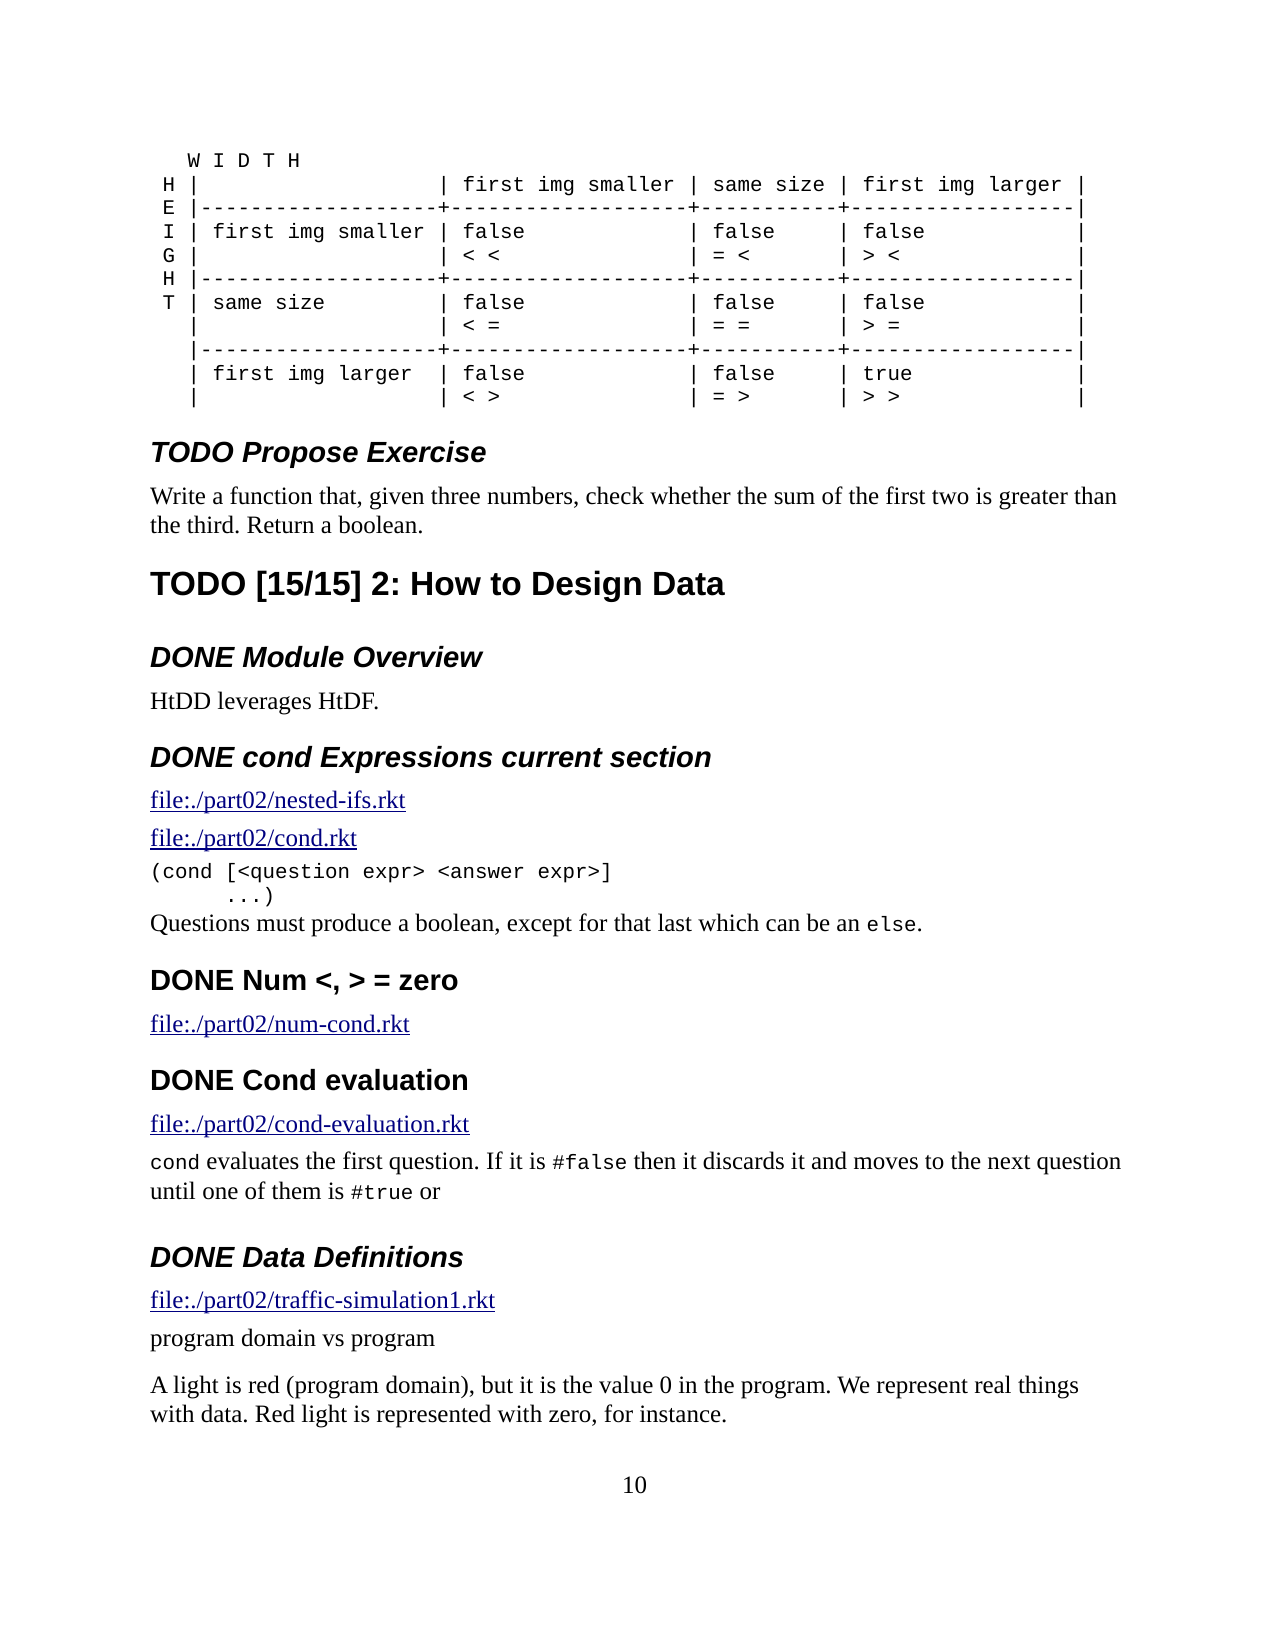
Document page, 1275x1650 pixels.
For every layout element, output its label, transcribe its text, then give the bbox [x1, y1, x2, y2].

subtitle TODO Propose Exercise [150, 435, 1125, 469]
text ...) [150, 885, 1125, 908]
text I | first img smaller | false | false | false | [150, 221, 1125, 244]
text file:./part02/cond-evaluation.rkt [150, 1109, 1125, 1137]
subtitle TODO [15/15] 2: How to Design Data [150, 564, 1125, 602]
subtitle DONE Cond evaluation [150, 1063, 1125, 1096]
subtitle DONE Num <, > = zero [150, 963, 1125, 996]
text G | | < < | = < | > < | [150, 244, 1125, 268]
text E |-------------------+-------------------+-----------+------------------| [150, 197, 1125, 221]
text HtDD leverages HtDF. [150, 686, 1125, 714]
text T | same size | false | false | false | [150, 292, 1125, 316]
text program domain vs program [150, 1323, 1125, 1352]
text H | | first img smaller | same size | first img larger | [150, 174, 1125, 197]
text Write a function that, given three numbers, check whether the sum of the first two is greater than the third. Return a boolean. [150, 481, 1125, 539]
text | | < = | = = | > = | [150, 316, 1125, 339]
subtitle DONE Module Overview [150, 640, 1125, 673]
subtitle DONE Data Definitions [150, 1239, 1125, 1273]
text file:./part02/traffic-simulation1.rkt [150, 1286, 1125, 1314]
text file:./part02/nested-ifs.rkt [150, 786, 1125, 814]
text file:./part02/cond.rkt [150, 823, 1125, 852]
text W I D T H [150, 150, 1125, 174]
text | first img larger | false | false | true | [150, 363, 1125, 386]
text cond evaluates the first question. If it is #false then it discards it and moves to the next question until one of them is #true or [150, 1146, 1125, 1206]
text |-------------------+-------------------+-----------+------------------| [150, 339, 1125, 363]
text Questions must produce a boolean, except for that last which can be an else. [150, 908, 1125, 938]
text (cond [<question expr> <answer expr>] [150, 861, 1125, 885]
subtitle DONE cond Expressions current section [150, 739, 1125, 773]
text | | < > | = > | > > | [150, 386, 1125, 410]
text H |-------------------+-------------------+-----------+------------------| [150, 268, 1125, 292]
text A light is red (program domain), but it is the value 0 in the program. We represent real things with data. Red light is represented with zero, for instance. [150, 1370, 1125, 1427]
text file:./part02/num-cond.rkt [150, 1009, 1125, 1038]
